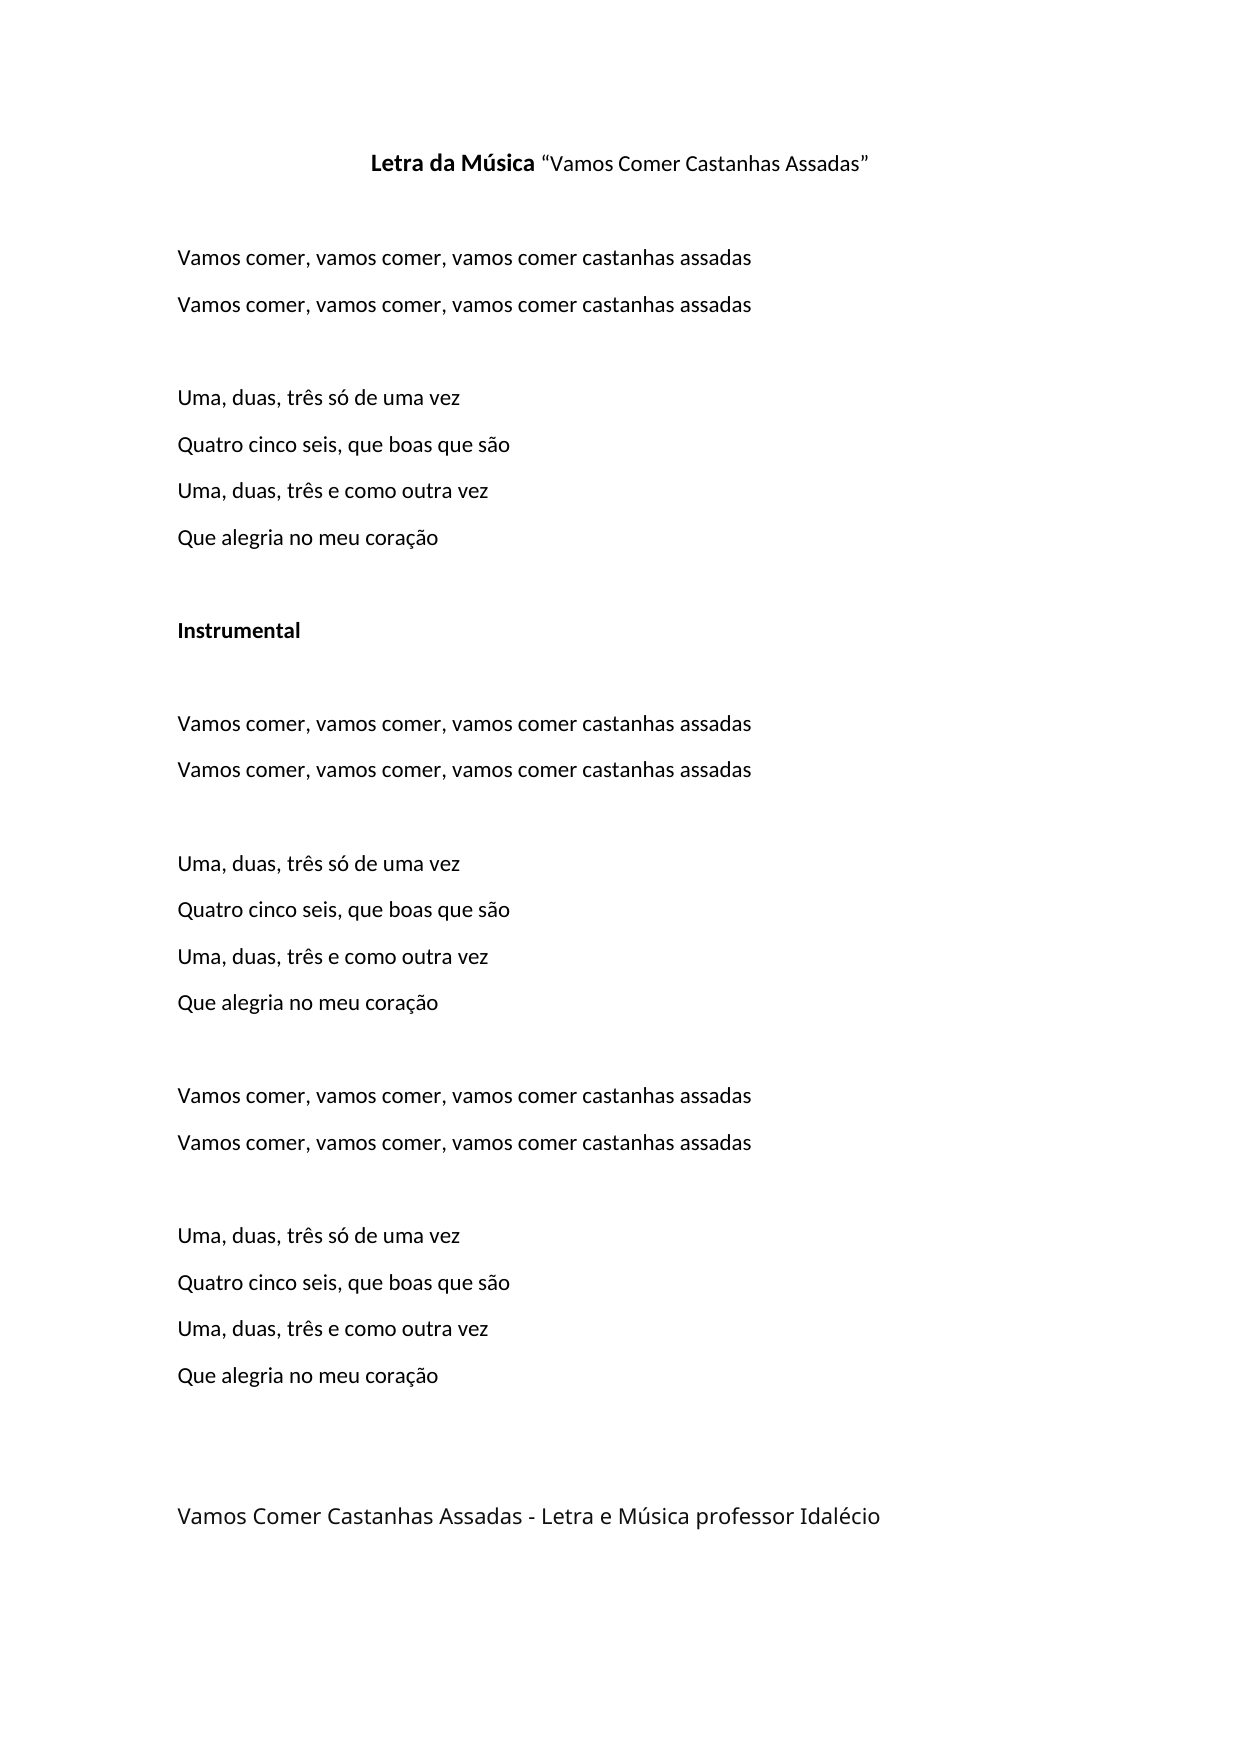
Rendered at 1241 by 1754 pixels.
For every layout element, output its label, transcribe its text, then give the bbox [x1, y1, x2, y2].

text Vamos comer, vamos comer, vamos comer castanhas assadas [177, 709, 1063, 737]
text Letra da Música “Vamos Comer Castanhas Assadas” [177, 148, 1063, 178]
text Uma, duas, três só de uma vez [177, 849, 1063, 877]
text Uma, duas, três e como outra vez [177, 1314, 1063, 1342]
text Vamos comer, vamos comer, vamos comer castanhas assadas [177, 1128, 1063, 1156]
text Quatro cinco seis, que boas que são [177, 430, 1063, 458]
text Vamos Comer Castanhas Assadas - Letra e Música professor Idalécio [177, 1501, 1063, 1530]
text Vamos comer, vamos comer, vamos comer castanhas assadas [177, 290, 1063, 318]
text Quatro cinco seis, que boas que são [177, 1268, 1063, 1296]
text Instrumental [177, 616, 1063, 644]
text Uma, duas, três e como outra vez [177, 942, 1063, 970]
text Uma, duas, três só de uma vez [177, 383, 1063, 411]
text Vamos comer, vamos comer, vamos comer castanhas assadas [177, 756, 1063, 784]
text Uma, duas, três só de uma vez [177, 1221, 1063, 1249]
text Quatro cinco seis, que boas que são [177, 895, 1063, 923]
text Uma, duas, três e como outra vez [177, 476, 1063, 504]
text Vamos comer, vamos comer, vamos comer castanhas assadas [177, 1082, 1063, 1109]
text Que alegria no meu coração [177, 1361, 1063, 1389]
text Que alegria no meu coração [177, 988, 1063, 1016]
text Que alegria no meu coração [177, 523, 1063, 551]
text Vamos comer, vamos comer, vamos comer castanhas assadas [177, 243, 1063, 271]
